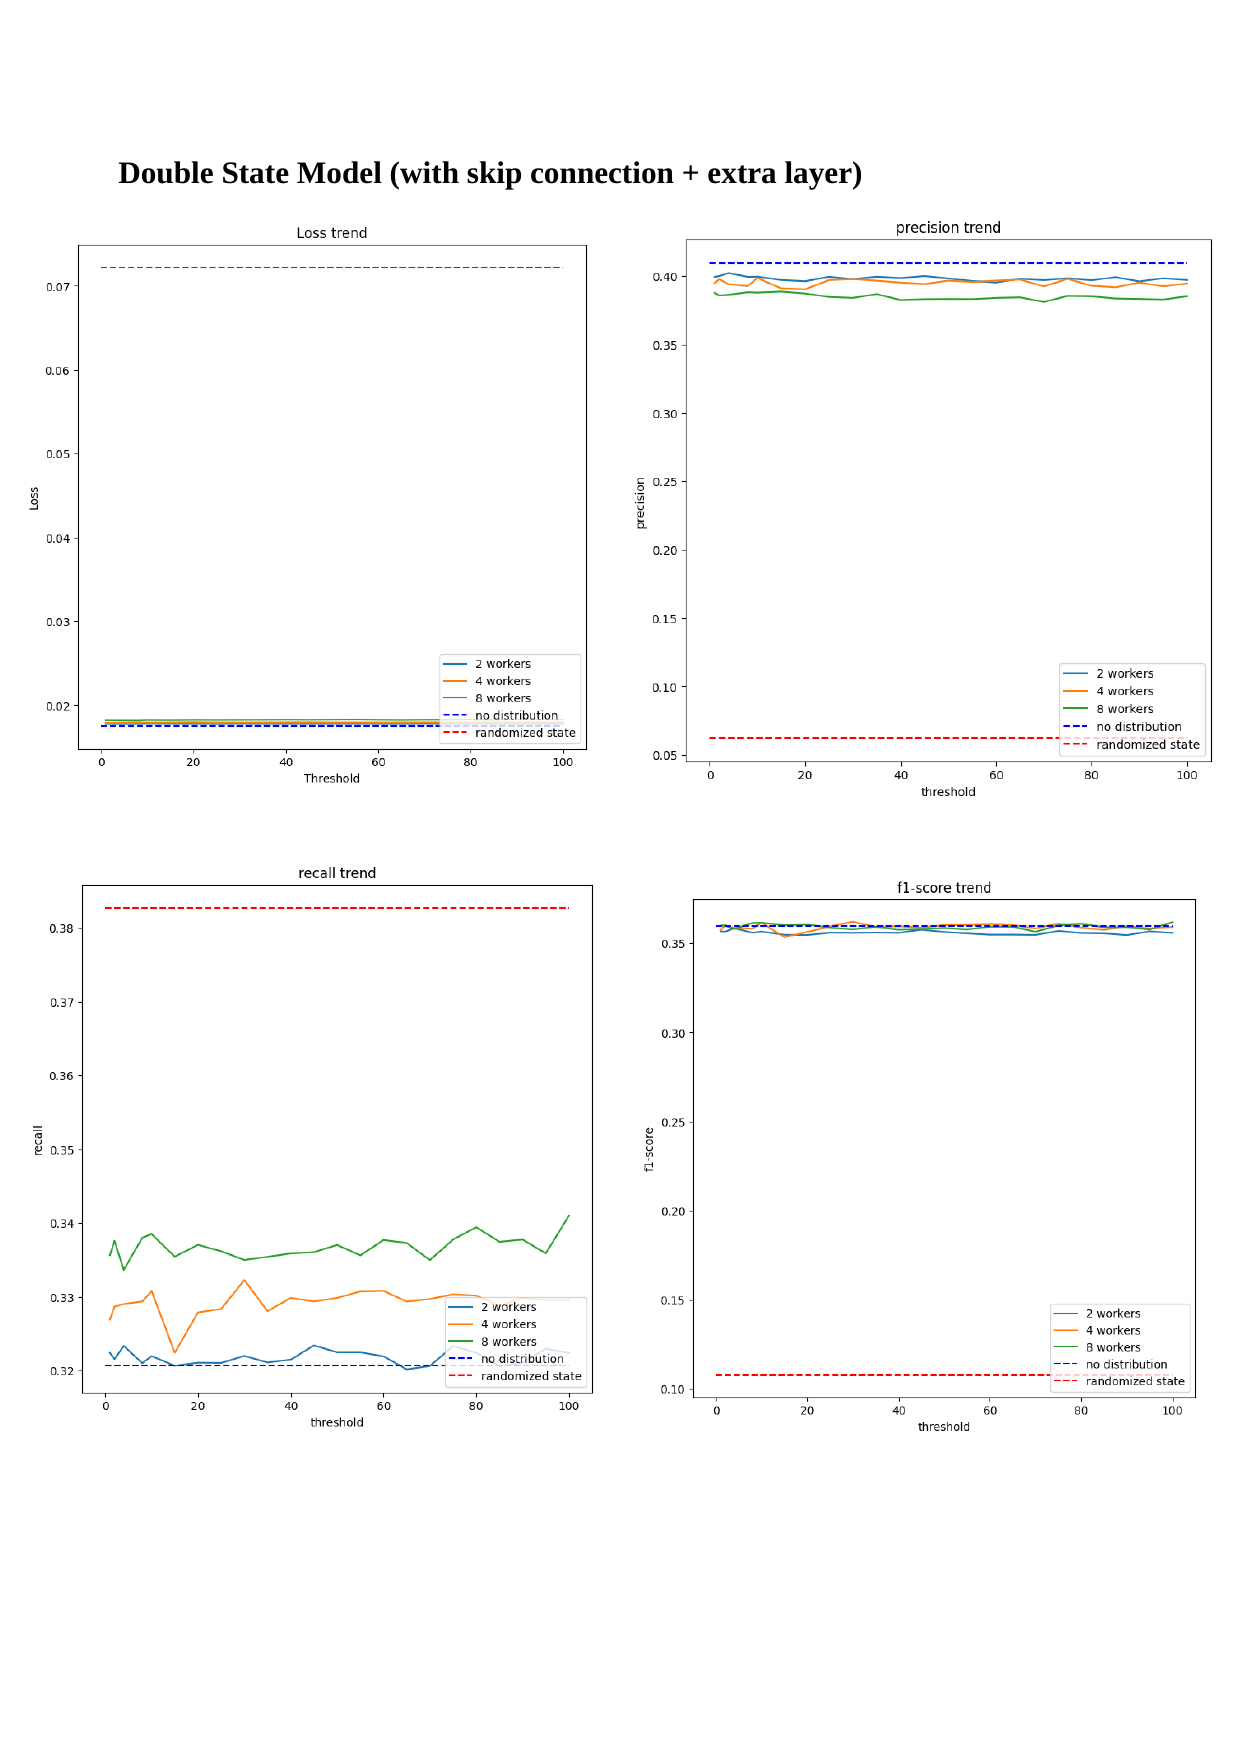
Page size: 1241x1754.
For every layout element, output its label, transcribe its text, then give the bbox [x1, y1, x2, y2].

text Double State Model (with skip connection + extra layer) [118, 154, 1122, 190]
picture [20, 218, 593, 792]
picture [636, 873, 1203, 1440]
picture [626, 212, 1219, 806]
picture [24, 858, 600, 1436]
